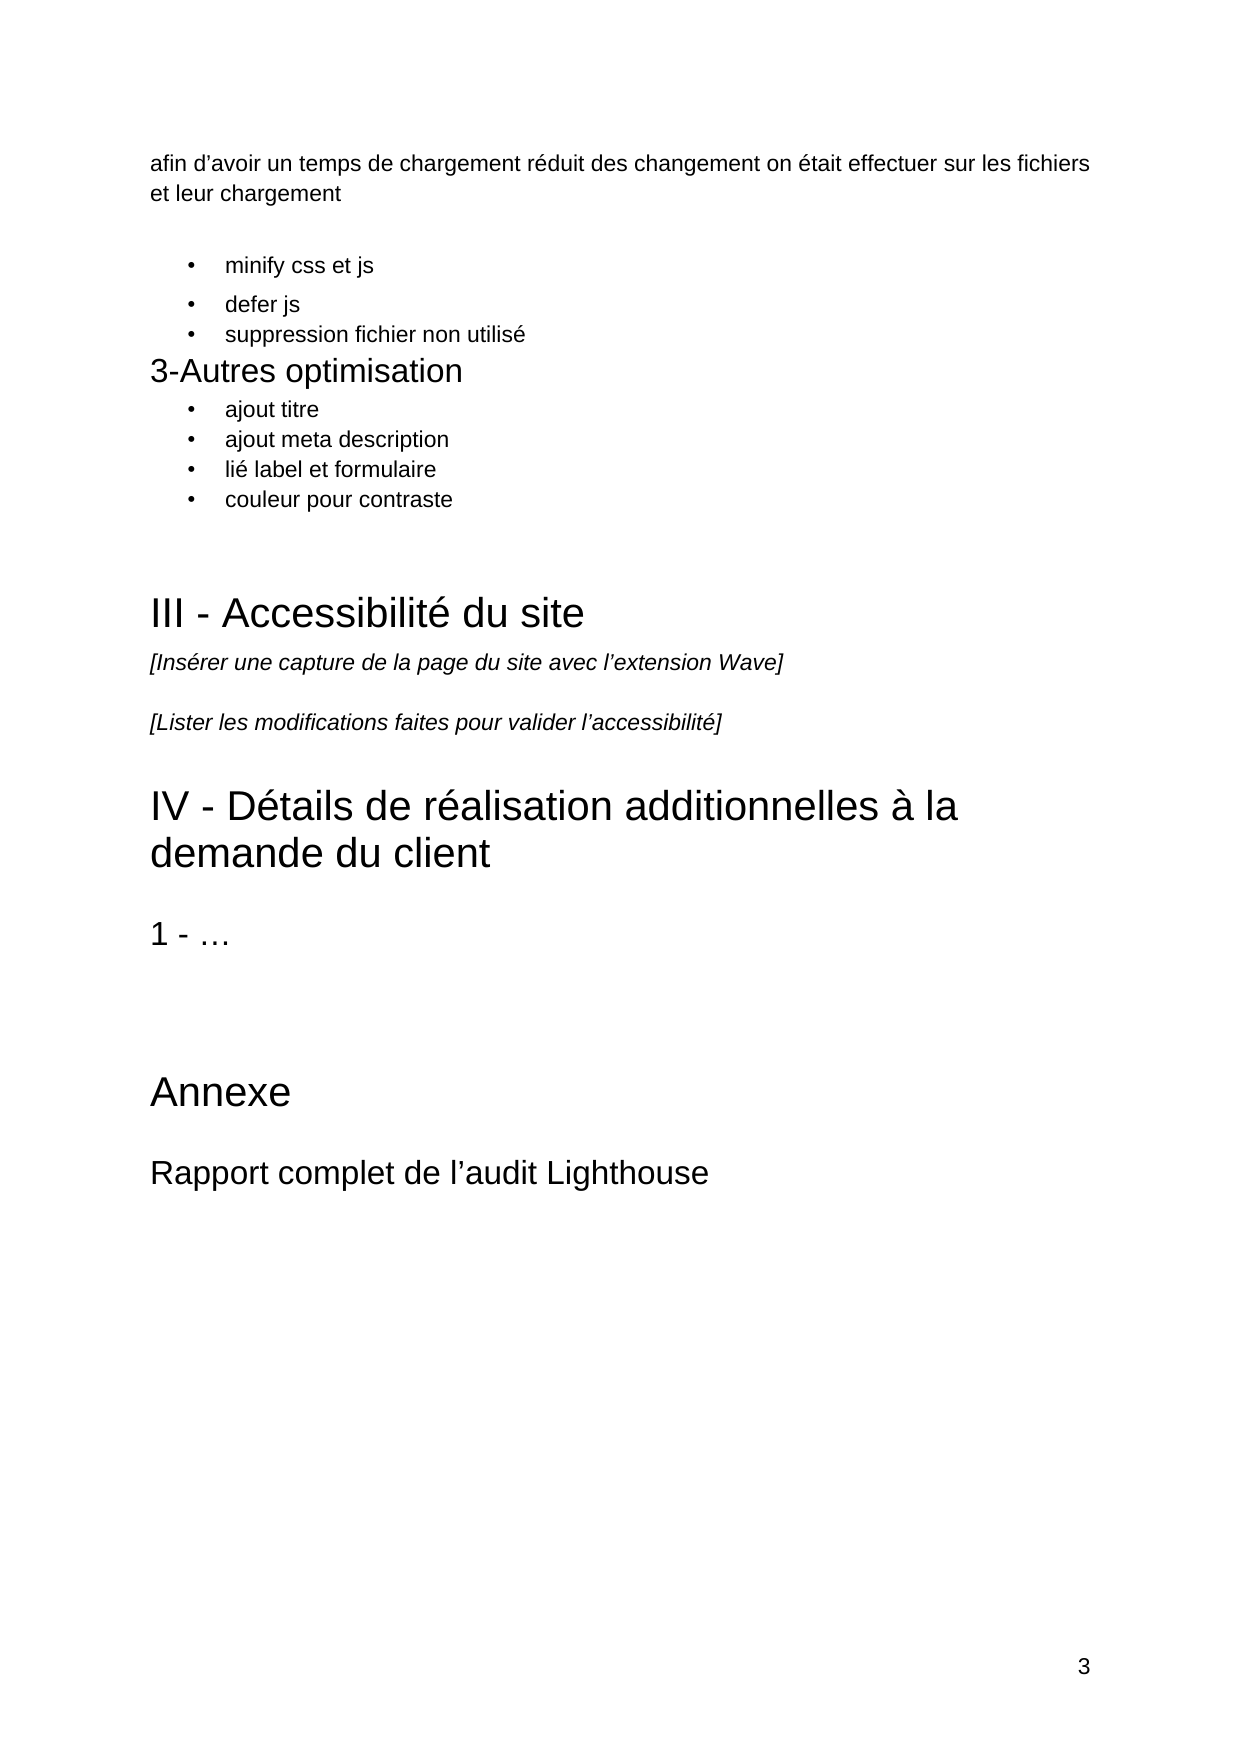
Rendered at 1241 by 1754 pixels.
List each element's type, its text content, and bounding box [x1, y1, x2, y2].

subtitle III - Accessibilité du site [150, 588, 1090, 636]
list defer js [187, 291, 1090, 317]
text [Insérer une capture de la page du site avec l’extension Wave] [150, 649, 1090, 675]
list ajout titre [187, 396, 1090, 422]
list suppression fichier non utilisé [187, 321, 1090, 347]
list ajout meta description [187, 426, 1090, 452]
text [Lister les modifications faites pour valider l’accessibilité] [150, 709, 1090, 735]
subtitle IV - Détails de réalisation additionnelles à la demande du client [150, 781, 1090, 877]
subtitle 1 - … [150, 914, 1090, 953]
text afin d’avoir un temps de chargement réduit des changement on était effectuer sur les fichiers et leur chargement [150, 150, 1090, 207]
subtitle minify css et js [187, 252, 1090, 278]
subtitle Rapport complet de l’audit Lighthouse [150, 1153, 1090, 1191]
list couleur pour contraste [187, 486, 1090, 512]
list lié label et formulaire [187, 456, 1090, 482]
subtitle Annexe [150, 1067, 1090, 1115]
text 3-Autres optimisation [150, 351, 1090, 390]
